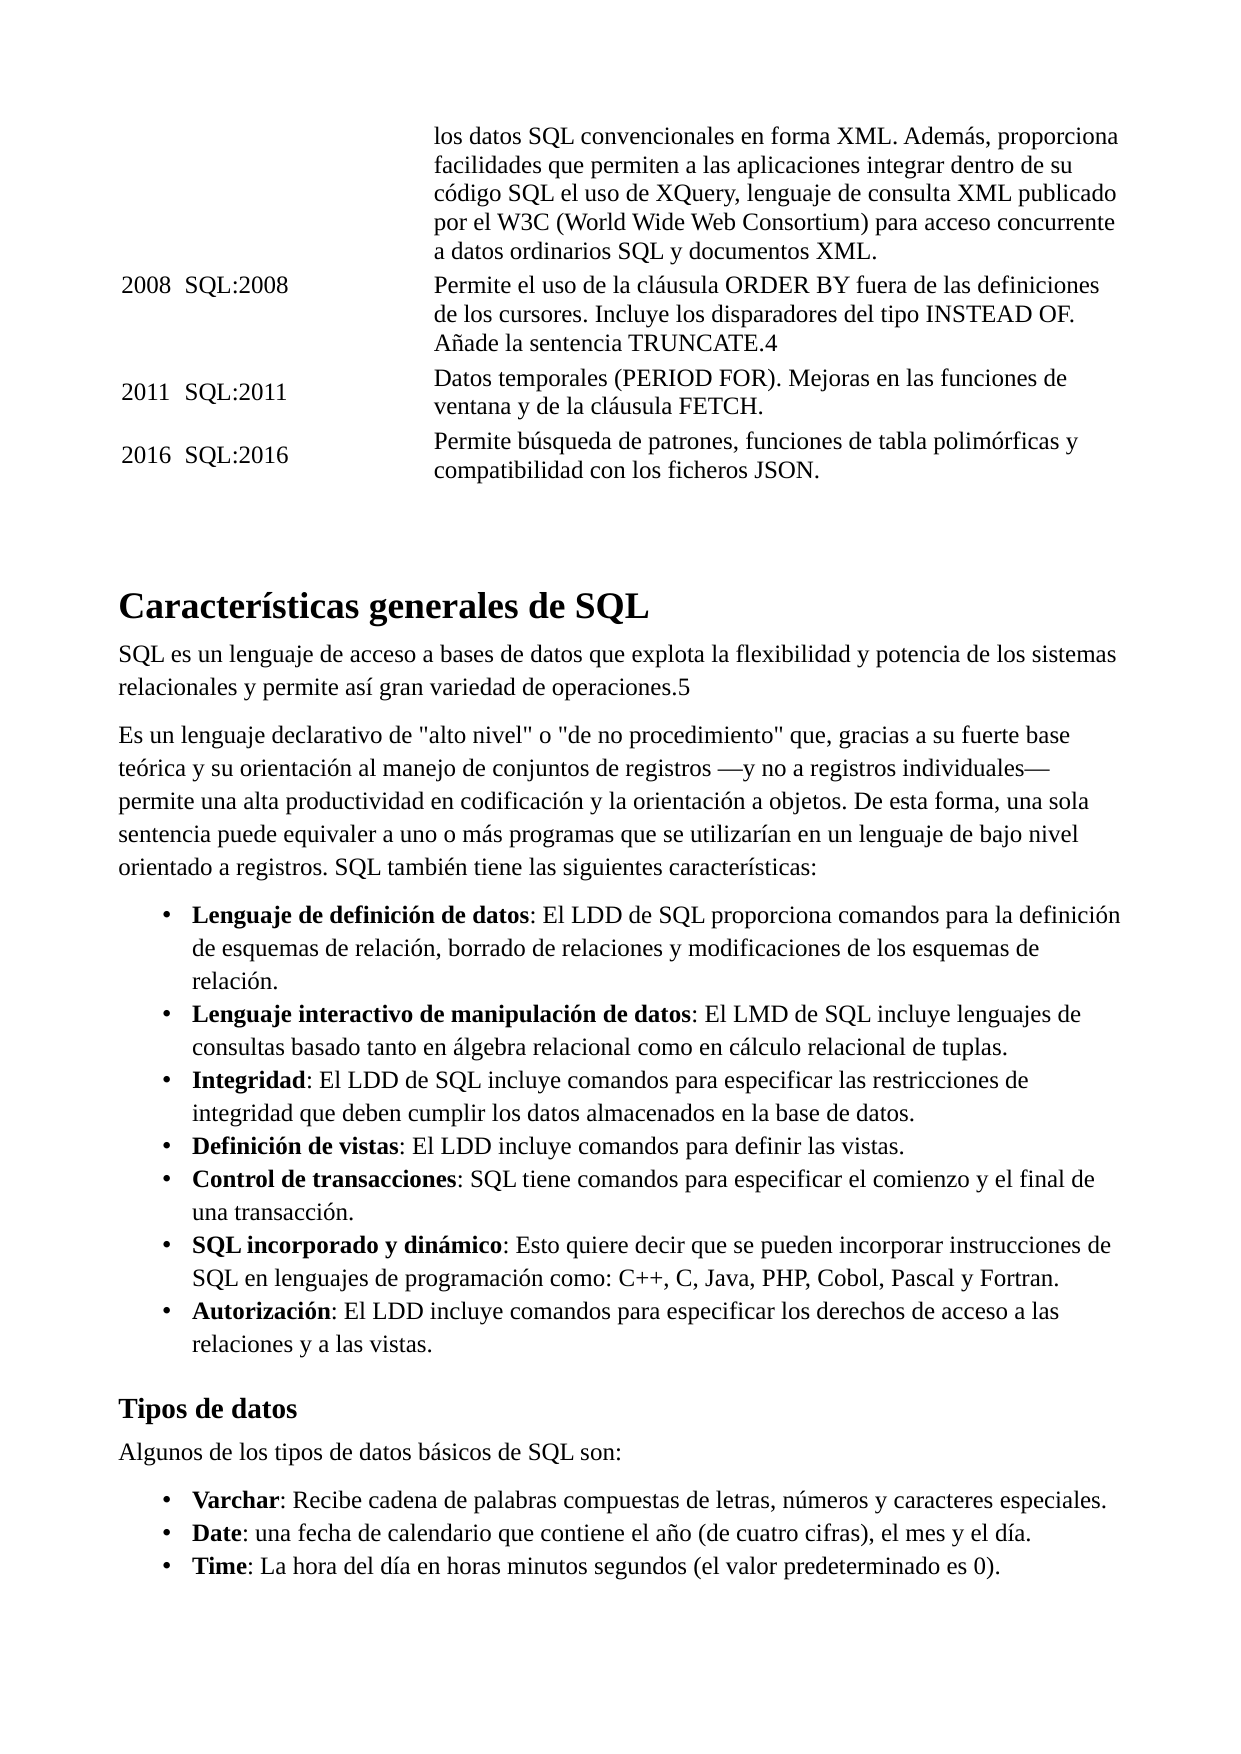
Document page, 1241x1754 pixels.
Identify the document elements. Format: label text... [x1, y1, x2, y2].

table_cell SQL:2008 [181, 268, 307, 360]
table_cell [307, 360, 431, 423]
list Control de transacciones: SQL tiene comandos para especificar el comienzo y el final de una transacción. [162, 1164, 1122, 1226]
text SQL es un lenguaje de acceso a bases de datos que explota la flexibilidad y potencia de los sistemas relacionales y permite así gran variedad de operaciones.5​ [118, 639, 1122, 701]
table_cell [307, 423, 431, 486]
list Time: La hora del día en horas minutos segundos (el valor predeterminado es 0). [162, 1551, 1122, 1579]
subtitle Características generales de SQL [118, 584, 1122, 627]
list Definición de vistas: El LDD incluye comandos para definir las vistas. [162, 1131, 1122, 1159]
list Autorización: El LDD incluye comandos para especificar los derechos de acceso a las relaciones y a las vistas. [162, 1296, 1122, 1358]
table_cell los datos SQL convencionales en forma XML. Además, proporciona facilidades que permiten a las aplicaciones integrar dentro de su código SQL el uso de XQuery, lenguaje de consulta XML publicado por el W3C (World Wide Web Consortium) para acceso concurrente a datos ordinarios SQL y documentos XML. [431, 118, 1123, 268]
table_cell SQL:2011 [181, 360, 307, 423]
table_cell [181, 118, 307, 268]
table_cell [307, 118, 431, 268]
list Date: una fecha de calendario que contiene el año (de cuatro cifras), el mes y el día. [162, 1518, 1122, 1547]
list Integridad: El LDD de SQL incluye comandos para especificar las restricciones de integridad que deben cumplir los datos almacenados en la base de datos. [162, 1065, 1122, 1127]
table_cell 2016 [118, 423, 181, 486]
table_cell 2008 [118, 268, 181, 360]
table_cell 2011 [118, 360, 181, 423]
list SQL incorporado y dinámico: Esto quiere decir que se pueden incorporar instrucciones de SQL en lenguajes de programación como: C++, C, Java, PHP, Cobol, Pascal y Fortran. [162, 1230, 1122, 1292]
table_cell [118, 118, 181, 268]
table_cell [307, 268, 431, 360]
subtitle Tipos de datos [118, 1391, 1122, 1425]
table_cell Permite búsqueda de patrones, funciones de tabla polimórficas y compatibilidad con los ficheros JSON. [431, 423, 1123, 486]
text Es un lenguaje declarativo de "alto nivel" o "de no procedimiento" que, gracias a su fuerte base teórica y su orientación al manejo de conjuntos de registros —y no a registros individuales— permite una alta productividad en codificación y la orientación a objetos. De esta forma, una sola sentencia puede equivaler a uno o más programas que se utilizarían en un lenguaje de bajo nivel orientado a registros. SQL también tiene las siguientes características: [118, 720, 1122, 881]
table_cell Datos temporales (PERIOD FOR). Mejoras en las funciones de ventana y de la cláusula FETCH. [431, 360, 1123, 423]
list Varchar: Recibe cadena de palabras compuestas de letras, números y caracteres especiales. [162, 1485, 1122, 1513]
table_cell SQL:2016 [181, 423, 307, 486]
list Lenguaje de definición de datos: El LDD de SQL proporciona comandos para la definición de esquemas de relación, borrado de relaciones y modificaciones de los esquemas de relación. [162, 900, 1122, 994]
table_cell Permite el uso de la cláusula ORDER BY fuera de las definiciones de los cursores. Incluye los disparadores del tipo INSTEAD OF. Añade la sentencia TRUNCATE.4​ [431, 268, 1123, 360]
text Algunos de los tipos de datos básicos de SQL son: [118, 1437, 1122, 1466]
list Lenguaje interactivo de manipulación de datos: El LMD de SQL incluye lenguajes de consultas basado tanto en álgebra relacional como en cálculo relacional de tuplas. [162, 999, 1122, 1061]
